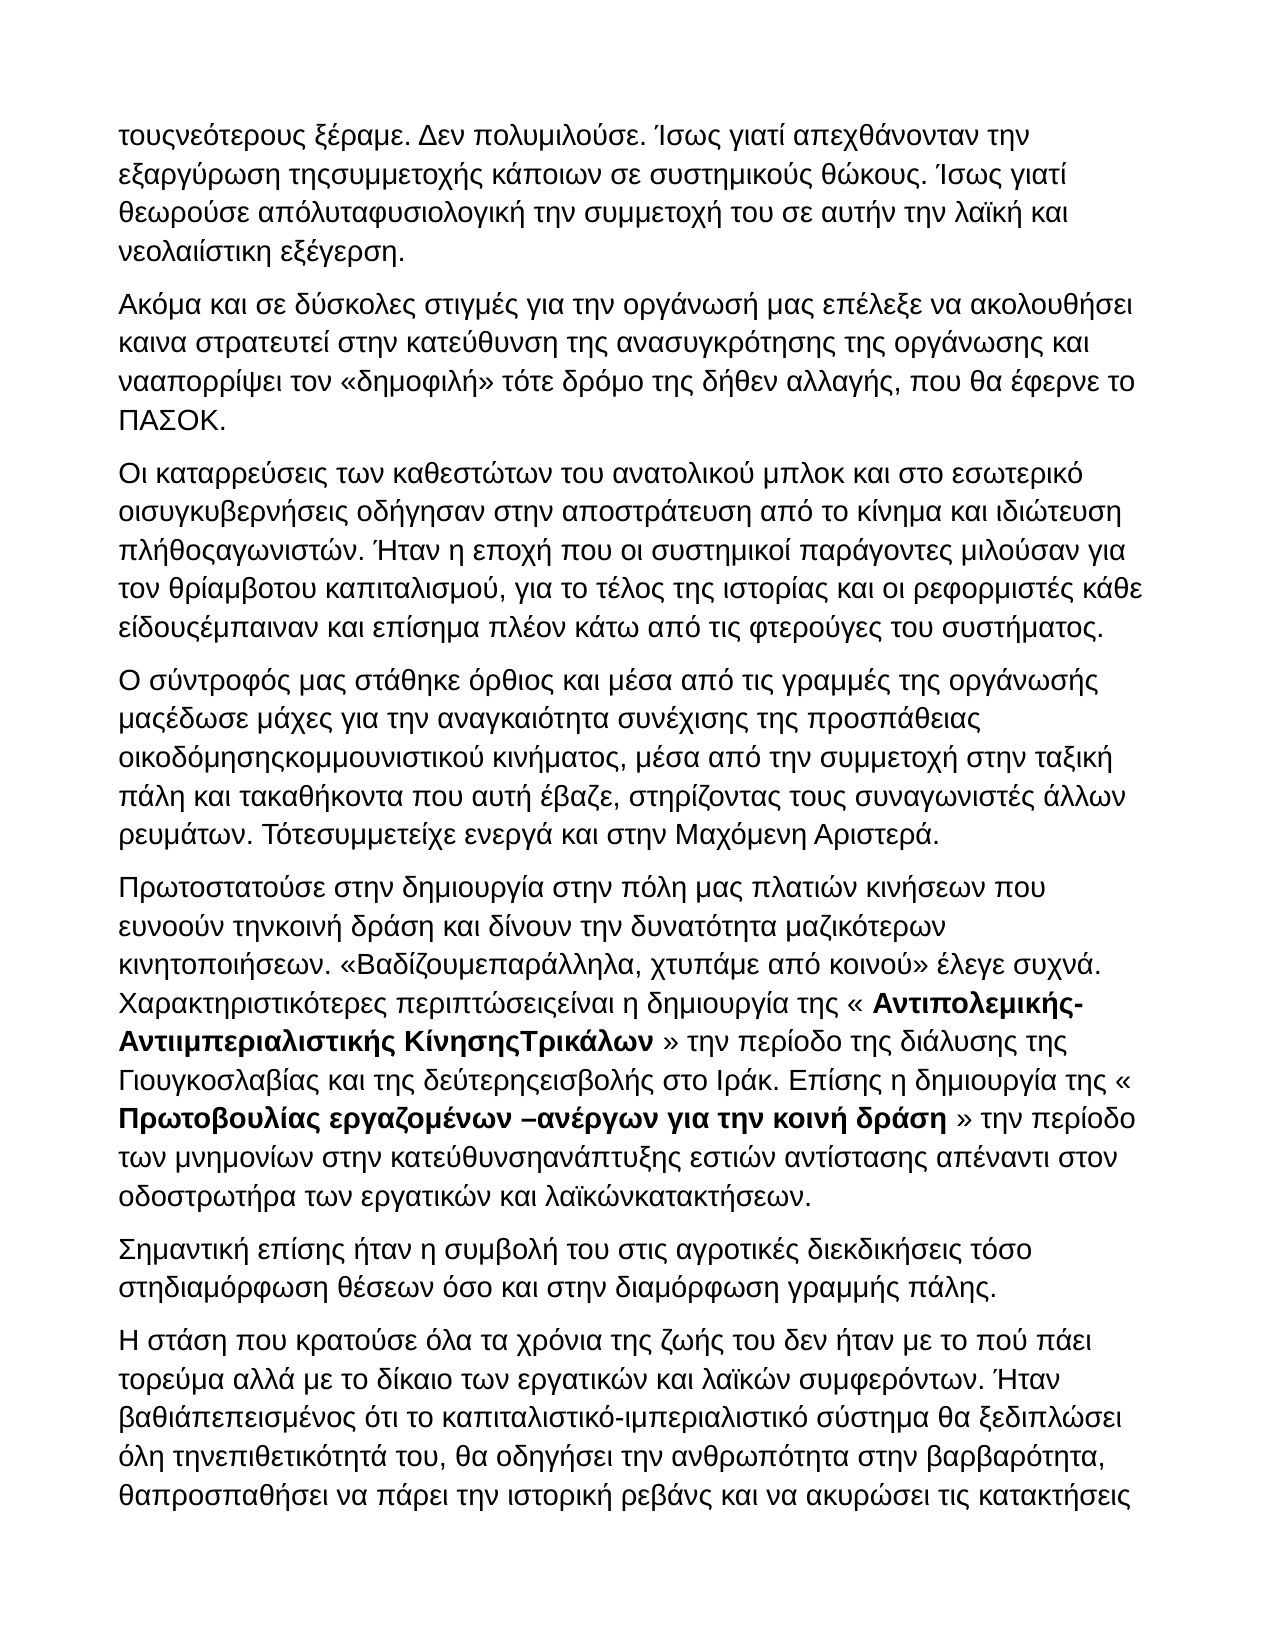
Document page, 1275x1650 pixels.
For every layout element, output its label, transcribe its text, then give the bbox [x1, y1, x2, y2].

text Ακόμα και σε δύσκολες στιγμές για την οργάνωσή μας επέλεξε να ακολουθήσει καινα στρατευτεί στην κατεύθυνση της ανασυγκρότησης της οργάνωσης και νααπορρίψει τον «δημοφιλή» τότε δρόμο της δήθεν αλλαγής, που θα έφερνε το ΠΑΣΟΚ. [118, 287, 1157, 436]
text Ο σύντροφός μας στάθηκε όρθιος και μέσα από τις γραμμές της οργάνωσής μαςέδωσε μάχες για την αναγκαιότητα συνέχισης της προσπάθειας οικοδόμησηςκομμουνιστικού κινήματος, μέσα από την συμμετοχή στην ταξική πάλη και τακαθήκοντα που αυτή έβαζε, στηρίζοντας τους συναγωνιστές άλλων ρευμάτων. Τότεσυμμετείχε ενεργά και στην Μαχόμενη Αριστερά. [118, 663, 1157, 851]
text Οι καταρρεύσεις των καθεστώτων του ανατολικού μπλοκ και στο εσωτερικό οισυγκυβερνήσεις οδήγησαν στην αποστράτευση από το κίνημα και ιδιώτευση πλήθοςαγωνιστών. Ήταν η εποχή που οι συστημικοί παράγοντες μιλούσαν για τον θρίαμβοτου καπιταλισμού, για το τέλος της ιστορίας και οι ρεφορμιστές κάθε είδουςέμπαιναν και επίσημα πλέον κάτω από τις φτερούγες του συστήματος. [118, 456, 1157, 643]
text Πρωτοστατούσε στην δημιουργία στην πόλη μας πλατιών κινήσεων που ευνοούν τηνκοινή δράση και δίνουν την δυνατότητα μαζικότερων κινητοποιήσεων. «Βαδίζουμεπαράλληλα, χτυπάμε από κοινού» έλεγε συχνά. Χαρακτηριστικότερες περιπτώσειςείναι η δημιουργία της « Αντιπολεμικής-Αντιιμπεριαλιστικής ΚίνησηςΤρικάλων » την περίοδο της διάλυσης της Γιουγκοσλαβίας και της δεύτερηςεισβολής στο Ιράκ. Επίσης η δημιουργία της « Πρωτοβουλίας εργαζομένων –ανέργων για την κοινή δράση » την περίοδο των μνημονίων στην κατεύθυνσηανάπτυξης εστιών αντίστασης απέναντι στον οδοστρωτήρα των εργατικών και λαϊκώνκατακτήσεων. [118, 870, 1157, 1212]
text Σημαντική επίσης ήταν η συμβολή του στις αγροτικές διεκδικήσεις τόσο στηδιαμόρφωση θέσεων όσο και στην διαμόρφωση γραμμής πάλης. [118, 1232, 1157, 1304]
text τουςνεότερους ξέραμε. Δεν πολυμιλούσε. Ίσως γιατί απεχθάνονταν την εξαργύρωση τηςσυμμετοχής κάποιων σε συστημικούς θώκους. Ίσως γιατί θεωρούσε απόλυταφυσιολογική την συμμετοχή του σε αυτήν την λαϊκή και νεολαιίστικη εξέγερση. [118, 118, 1157, 267]
text Η στάση που κρατούσε όλα τα χρόνια της ζωής του δεν ήταν με το πού πάει τορεύμα αλλά με το δίκαιο των εργατικών και λαϊκών συμφερόντων. Ήταν βαθιάπεπεισμένος ότι το καπιταλιστικό-ιμπεριαλιστικό σύστημα θα ξεδιπλώσει όλη τηνεπιθετικότητά του, θα οδηγήσει την ανθρωπότητα στην βαρβαρότητα, θαπροσπαθήσει να πάρει την ιστορική ρεβάνς και να ακυρώσει τις κατακτήσεις [118, 1323, 1157, 1511]
